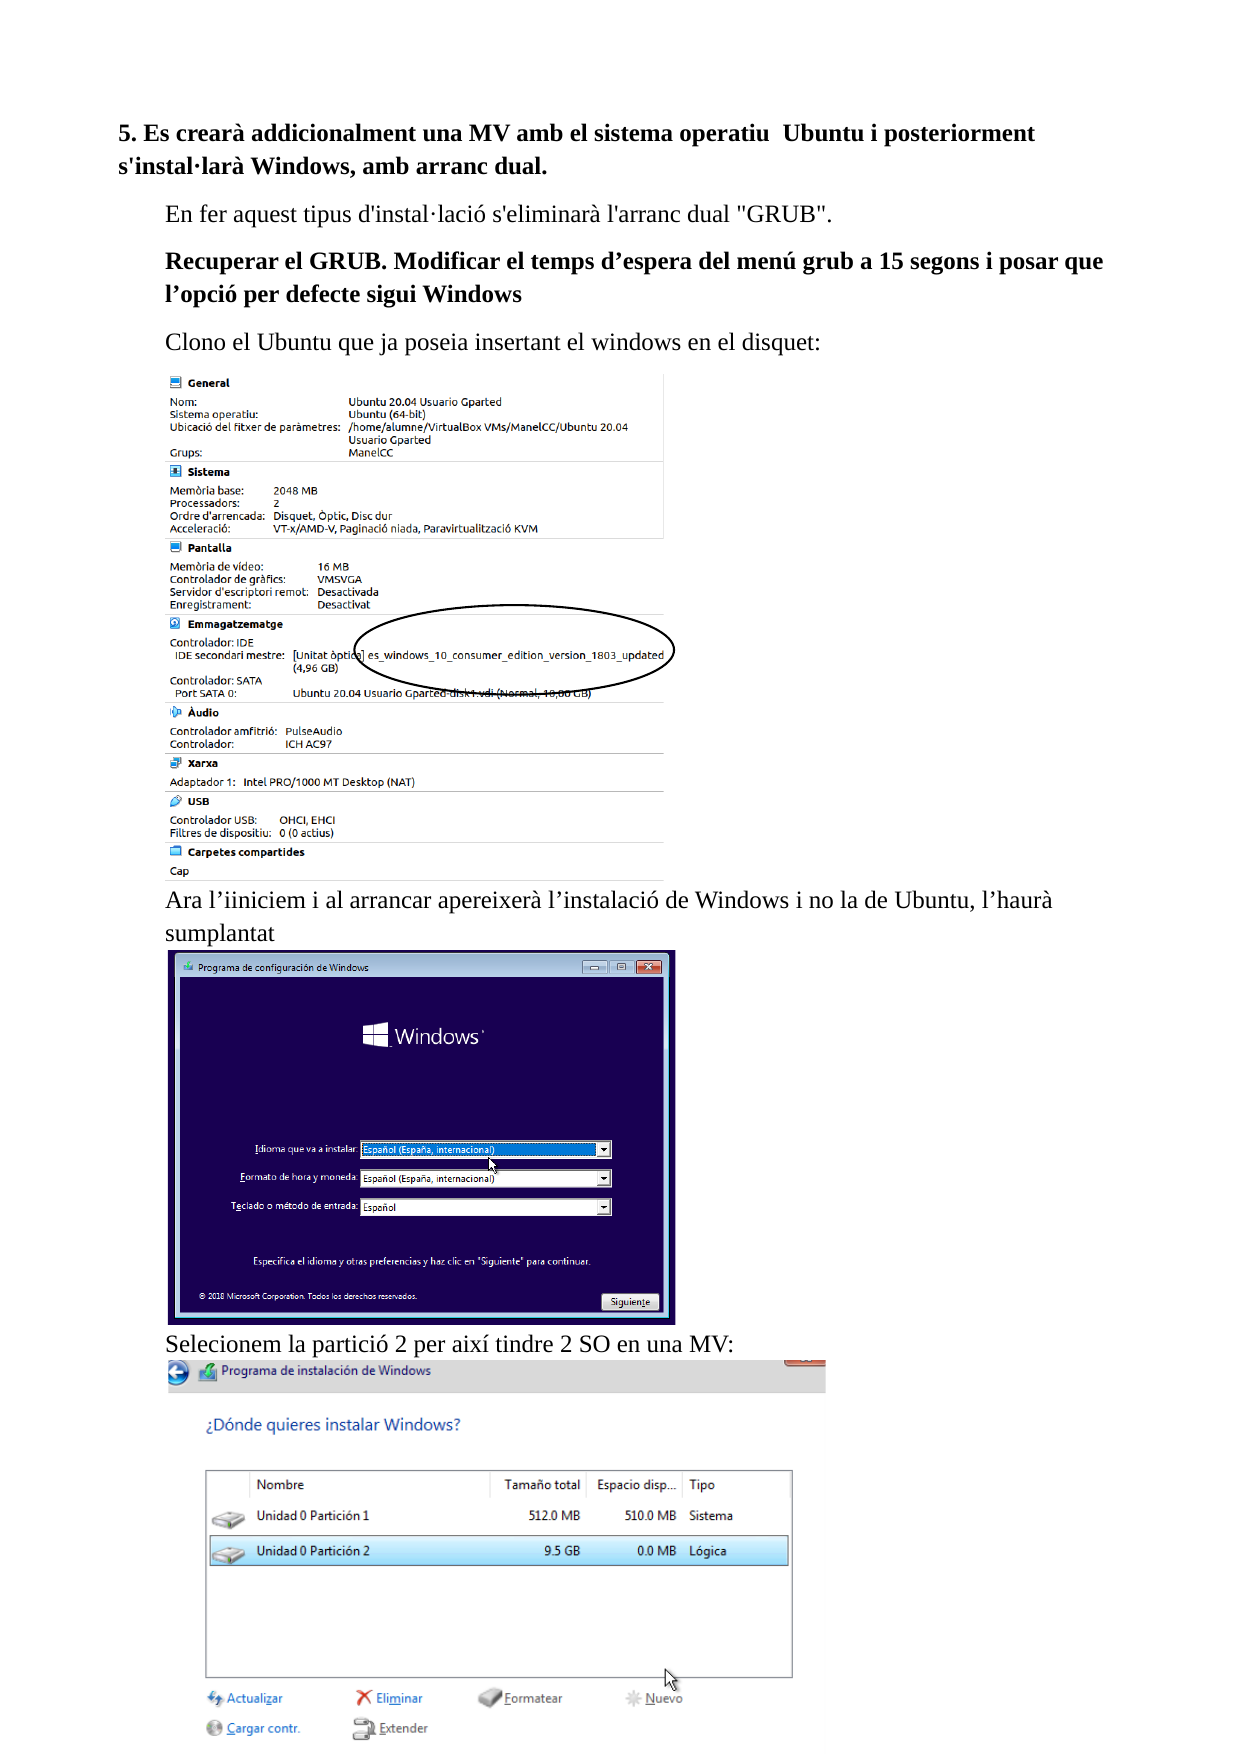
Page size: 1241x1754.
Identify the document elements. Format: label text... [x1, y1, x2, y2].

picture [165, 374, 664, 881]
text Recuperar el GRUB. Modificar el temps d’espera del menú grub a 15 segons i posar que l’opció per defecte sigui Windows [165, 246, 1122, 308]
text Ara l’iiniciem i al arrancar apereixerà l’instalació de Windows i no la de Ubuntu, l’haurà sumplantat [165, 374, 1122, 947]
picture [167, 950, 676, 1325]
picture [356, 607, 664, 693]
text Selecionem la partició 2 per així tindre 2 SO en una MV: [165, 966, 1122, 1358]
text Clono el Ubuntu que ja poseia insertant el windows en el disquet: [165, 327, 1122, 356]
text En fer aquest tipus d'instal·lació s'eliminarà l'arranc dual "GRUB". [165, 199, 1122, 227]
picture [168, 1360, 826, 1754]
text 5. Es crearà addicionalment una MV amb el sistema operatiu Ubuntu i posteriorment s'instal·larà Windows, amb arranc dual. [118, 118, 1122, 180]
